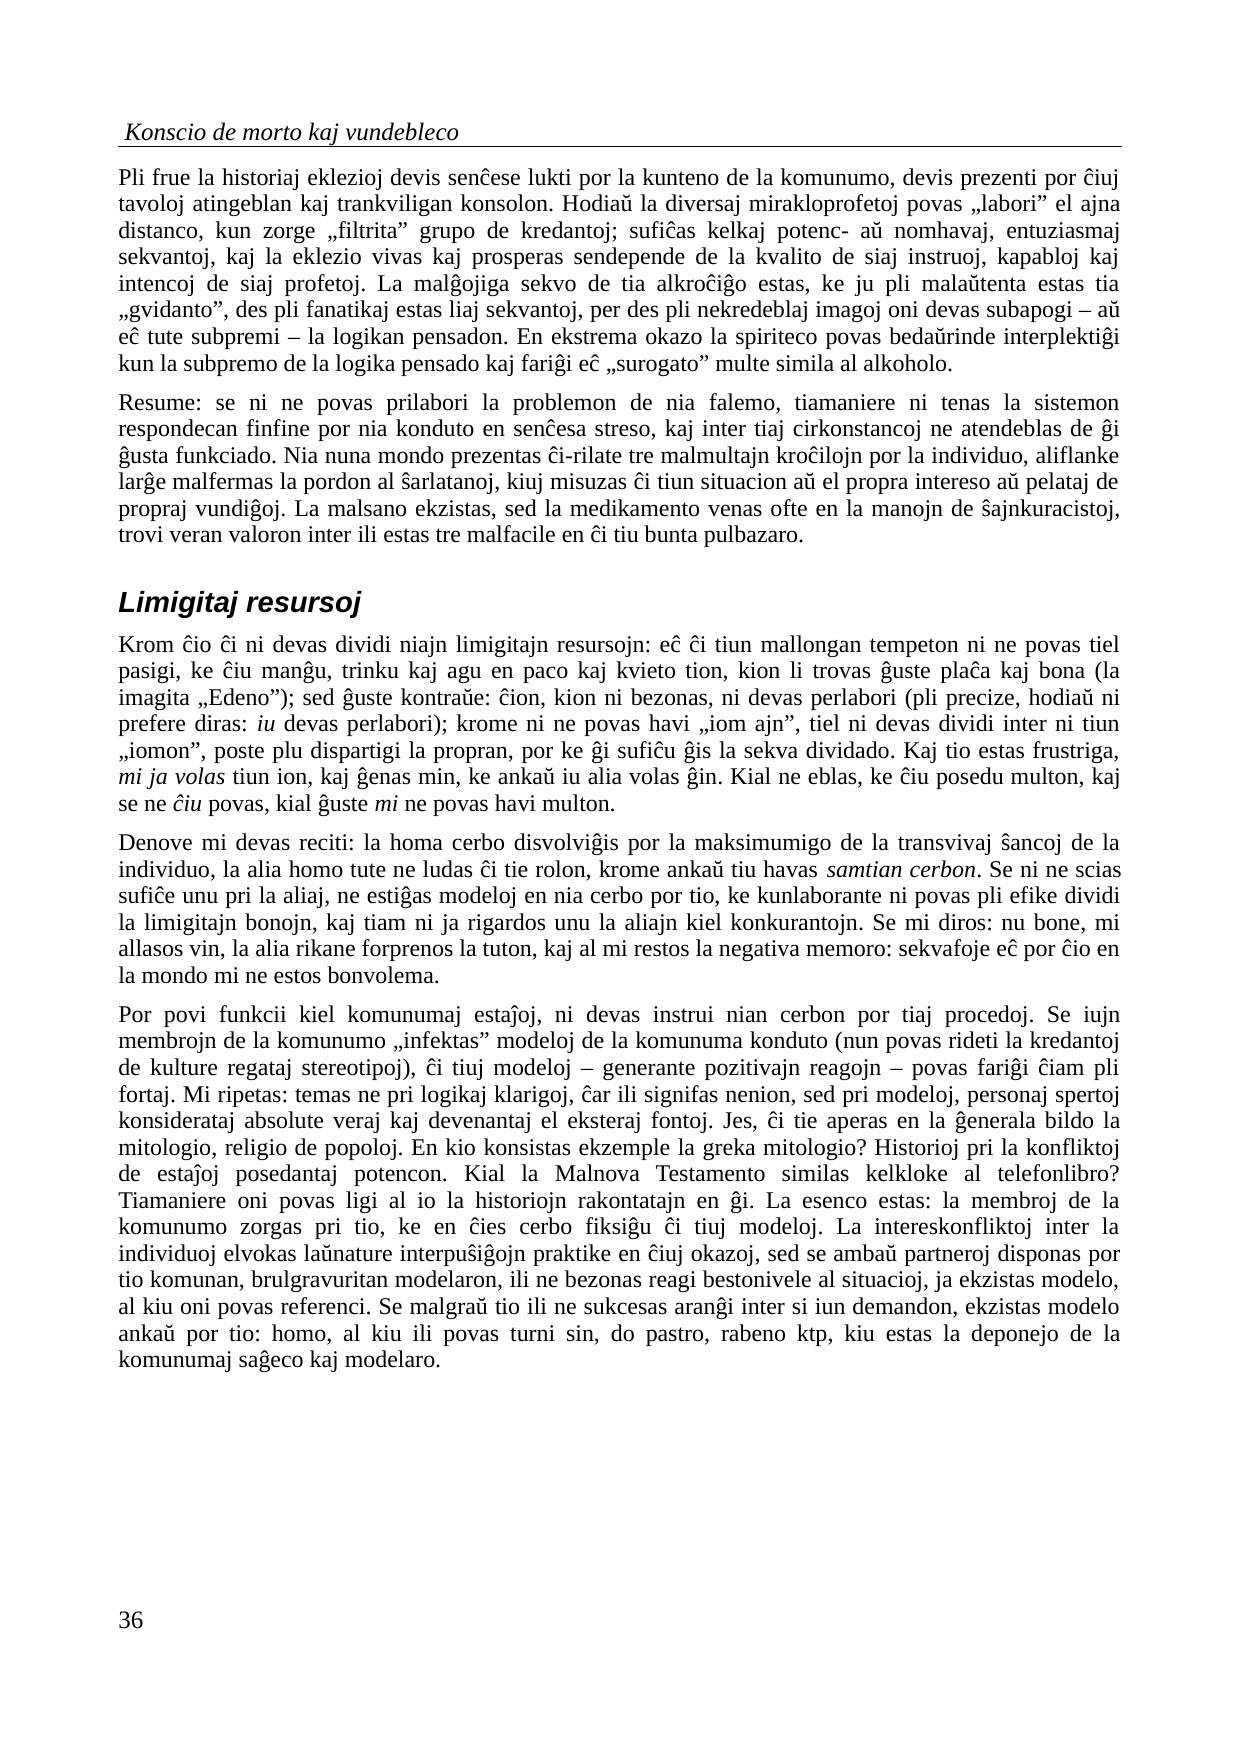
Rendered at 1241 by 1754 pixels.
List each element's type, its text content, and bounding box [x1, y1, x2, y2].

text Pli frue la historiaj eklezioj devis senĉese lukti por la kunteno de la komunumo, devis prezenti por ĉiuj tavoloj atingeblan kaj trankviligan konsolon. Hodiaŭ la diversaj mirakloprofetoj povas „labori” el ajna distanco, kun zorge „filtrita” grupo de kredantoj; sufiĉas kelkaj potenc- aŭ nomhavaj, entuziasmaj sekvantoj, kaj la eklezio vivas kaj prosperas sendepende de la kvalito de siaj instruoj, kapabloj kaj intencoj de siaj profetoj. La malĝojiga sekvo de tia alkroĉiĝo estas, ke ju pli malaŭtenta estas tia „gvidanto”, des pli fanatikaj estas liaj sekvantoj, per des pli nekredeblaj imagoj oni devas subapogi – aŭ eĉ tute subpremi – la logikan pensadon. En ekstrema okazo la spiriteco povas bedaŭrinde interplektiĝi kun la subpremo de la logika pensado kaj fariĝi eĉ „surogato” multe simila al alkoholo. [118, 164, 1122, 376]
text Por povi funkcii kiel komunumaj estaĵoj, ni devas instrui nian cerbon por tiaj procedoj. Se iujn membrojn de la komunumo „infektas” modeloj de la komunuma konduto (nun povas rideti la kredantoj de kulture regataj stereotipoj), ĉi tiuj modeloj – generante pozitivajn reagojn – povas fariĝi ĉiam pli fortaj. Mi ripetas: temas ne pri logikaj klarigoj, ĉar ili signifas nenion, sed pri modeloj, personaj spertoj konsiderataj absolute veraj kaj devenantaj el eksteraj fontoj. Jes, ĉi tie aperas en la ĝenerala bildo la mitologio, religio de popoloj. En kio konsistas ekzemple la greka mitologio? Historioj pri la konfliktoj de estaĵoj posedantaj potencon. Kial la Malnova Testamento similas kelkloke al telefonlibro? Tiamaniere oni povas ligi al io la historiojn rakontatajn en ĝi. La esenco estas: la membroj de la komunumo zorgas pri tio, ke en ĉies cerbo fiksiĝu ĉi tiuj modeloj. La intereskonfliktoj inter la individuoj elvokas laŭnature interpuŝiĝojn praktike en ĉiuj okazoj, sed se ambaŭ partneroj disponas por tio komunan, brulgravuritan modelaron, ili ne bezonas reagi bestonivele al situacioj, ja ekzistas modelo, al kiu oni povas referenci. Se malgraŭ tio ili ne sukcesas aranĝi inter si iun demandon, ekzistas modelo ankaŭ por tio: homo, al kiu ili povas turni sin, do pastro, rabeno ktp, kiu estas la deponejo de la komunumaj saĝeco kaj modelaro. [118, 1001, 1122, 1373]
text Resume: se ni ne povas prilabori la problemon de nia falemo, tiamaniere ni tenas la sistemon respondecan finfine por nia konduto en senĉesa streso, kaj inter tiaj cirkonstancoj ne atendeblas de ĝi ĝusta funkciado. Nia nuna mondo prezentas ĉi-rilate tre malmultajn kroĉilojn por la individuo, aliflanke larĝe malfermas la pordon al ŝarlatanoj, kiuj misuzas ĉi tiun situacion aŭ el propra intereso aŭ pelataj de propraj vundiĝoj. La malsano ekzistas, sed la medikamento venas ofte en la manojn de ŝajnkuracistoj, trovi veran valoron inter ili estas tre malfacile en ĉi tiu bunta pulbazaro. [118, 389, 1122, 548]
text Krom ĉio ĉi ni devas dividi niajn limigitajn resursojn: eĉ ĉi tiun mallongan tempeton ni ne povas tiel pasigi, ke ĉiu manĝu, trinku kaj agu en paco kaj kvieto tion, kion li trovas ĝuste plaĉa kaj bona (la imagita „Edeno”); sed ĝuste kontraŭe: ĉion, kion ni bezonas, ni devas perlabori (pli precize, hodiaŭ ni prefere diras: iu devas perlabori); krome ni ne povas havi „iom ajn”, tiel ni devas dividi inter ni tiun „iomon”, poste plu dispartigi la propran, por ke ĝi sufiĉu ĝis la sekva dividado. Kaj tio estas frustriga, mi ja volas tiun ion, kaj ĝenas min, ke ankaŭ iu alia volas ĝin. Kial ne eblas, ke ĉiu posedu multon, kaj se ne ĉiu povas, kial ĝuste mi ne povas havi multon. [118, 631, 1122, 817]
subtitle Limigitaj resursoj [118, 586, 1122, 618]
text Denove mi devas reciti: la homa cerbo disvolviĝis por la maksimumigo de la transvivaj ŝancoj de la individuo, la alia homo tute ne ludas ĉi tie rolon, krome ankaŭ tiu havas samtian cerbon. Se ni ne scias sufiĉe unu pri la aliaj, ne estiĝas modeloj en nia cerbo por tio, ke kunlaborante ni povas pli efike dividi la limigitajn bonojn, kaj tiam ni ja rigardos unu la aliajn kiel konkurantojn. Se mi diros: nu bone, mi allasos vin, la alia rikane forprenos la tuton, kaj al mi restos la negativa memoro: sekvafoje eĉ por ĉio en la mondo mi ne estos bonvolema. [118, 829, 1122, 988]
